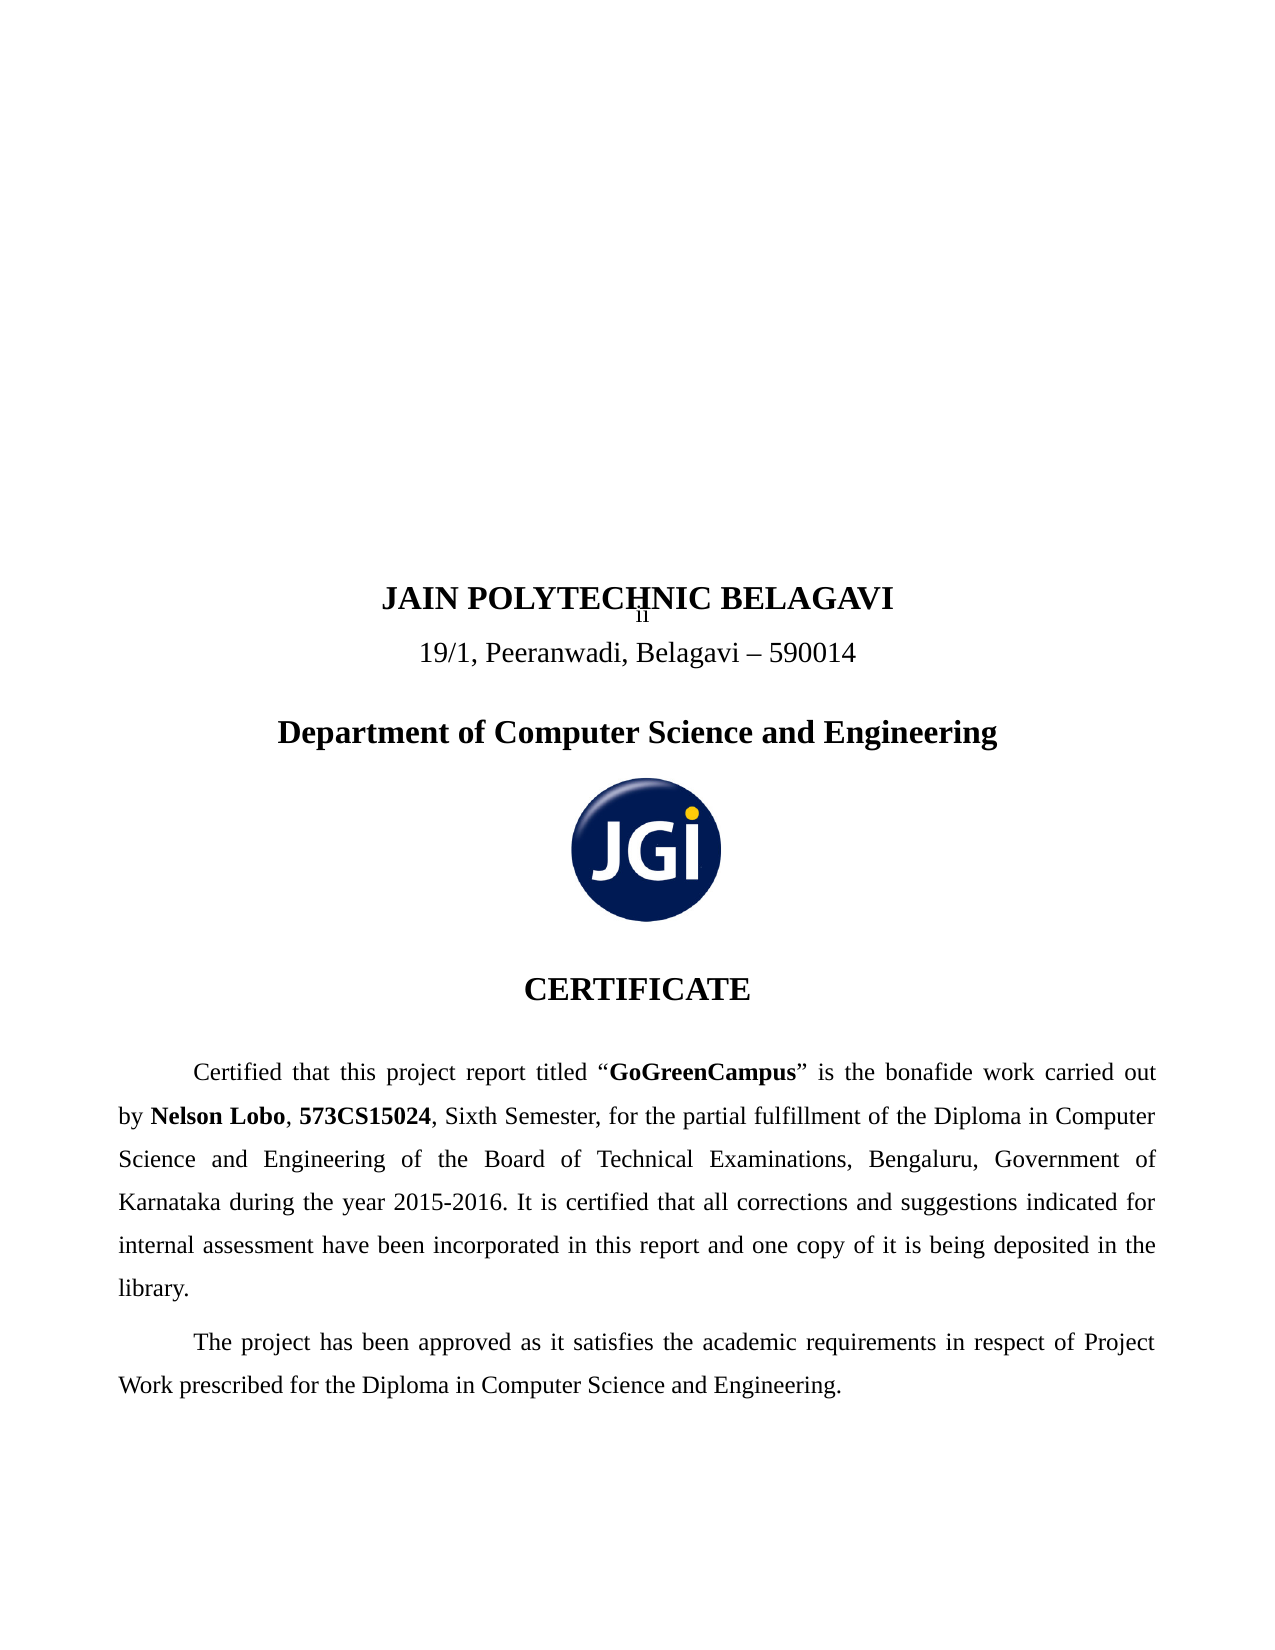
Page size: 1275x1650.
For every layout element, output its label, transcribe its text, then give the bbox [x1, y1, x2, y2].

text CERTIFICATE [118, 969, 1157, 1007]
text The project has been approved as it satisfies the academic requirements in respect of Project Work prescribed for the Diploma in Computer Science and Engineering. [118, 1327, 1157, 1399]
text Department of Computer Science and Engineering [118, 712, 1157, 751]
text 19/1, Peeranwadi, Belagavi – 590014 [118, 636, 1157, 669]
picture [570, 774, 722, 925]
text Certified that this project report titled “GoGreenCampus” is the bonafide work carried out by Nelson Lobo, 573CS15024, Sixth Semester, for the partial fulfillment of the Diploma in Computer Science and Engineering of the Board of Technical Examinations, Bengaluru, Government of Karnataka during the year 2015-2016. It is certified that all corrections and suggestions indicated for internal assessment have been incorporated in this report and one copy of it is being deposited in the library. [118, 1053, 1157, 1302]
text JAIN POLYTECHNIC BELAGAVI [118, 578, 1157, 616]
